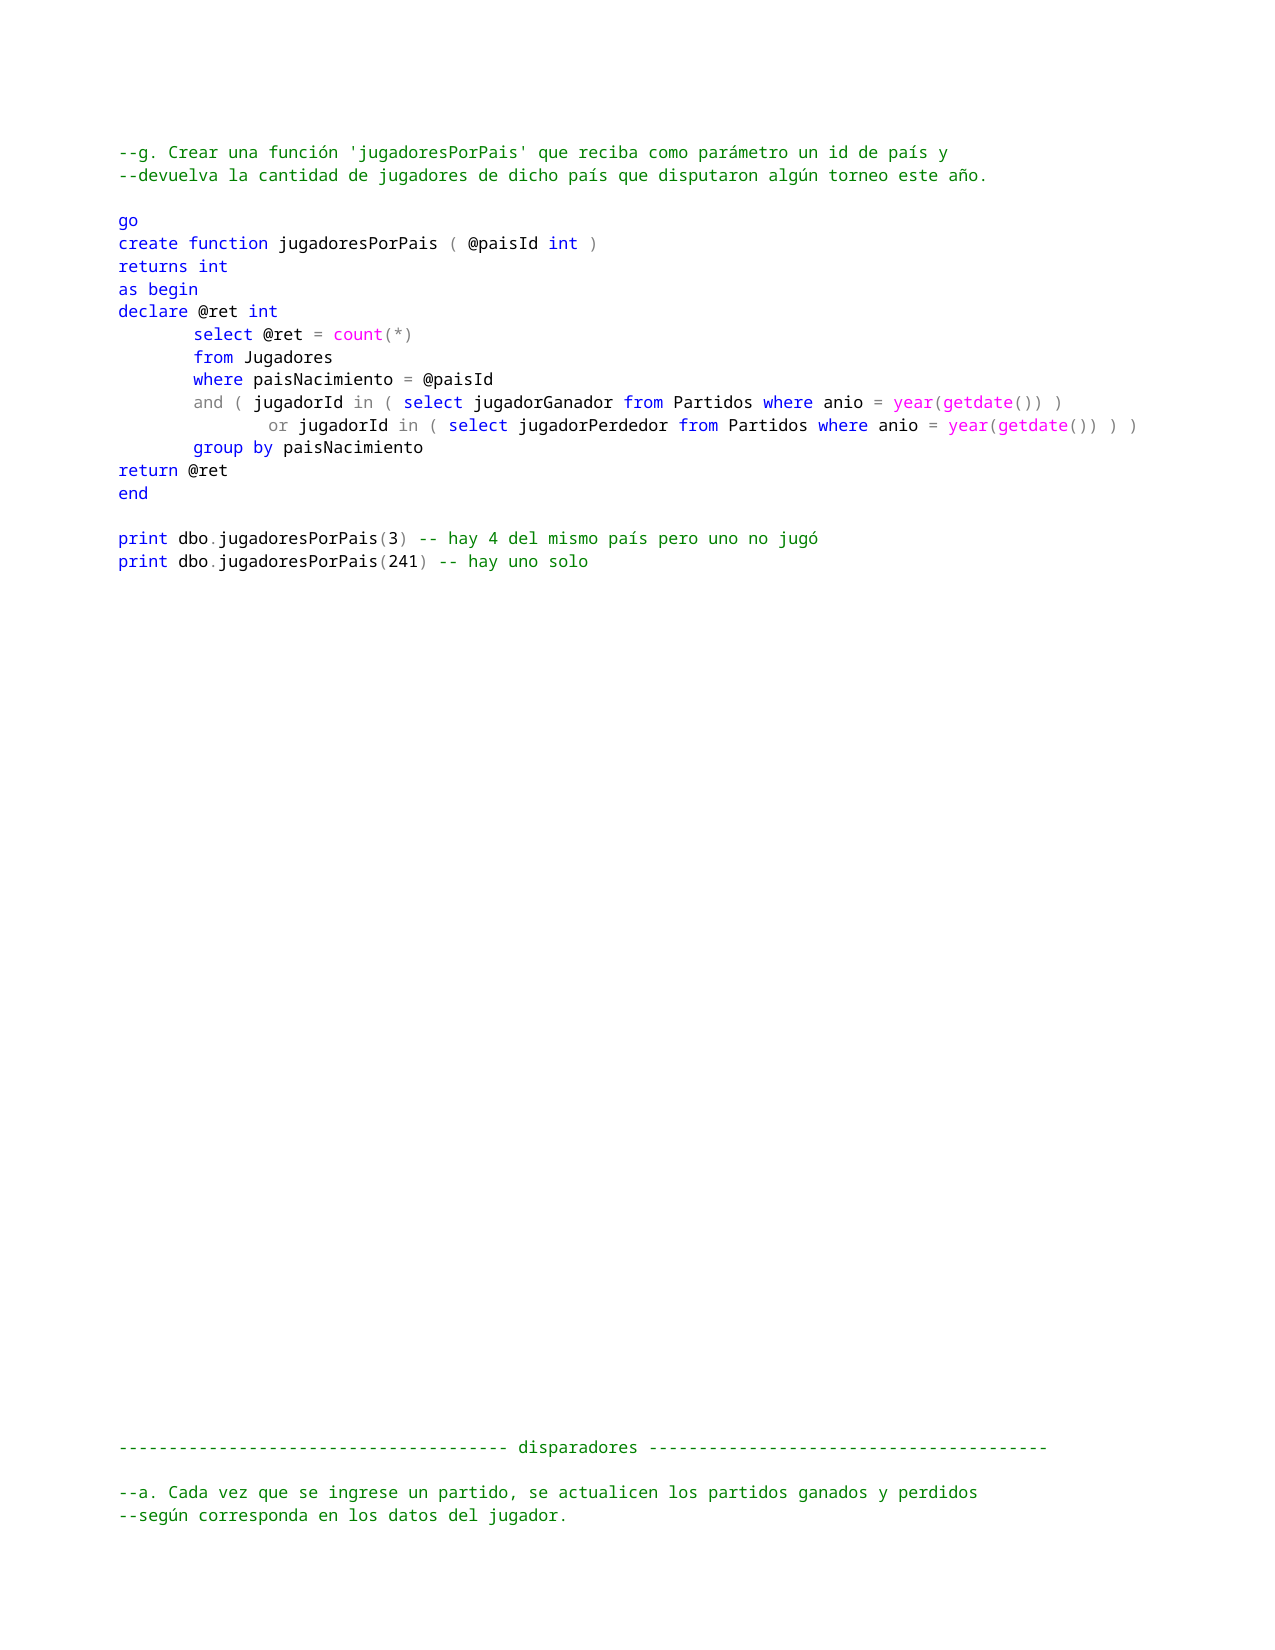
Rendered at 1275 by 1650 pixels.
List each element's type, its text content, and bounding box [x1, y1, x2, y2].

text declare @ret int [118, 300, 1157, 322]
text go [118, 209, 1157, 232]
text group by paisNacimiento [118, 436, 1157, 459]
text --devuelva la cantidad de jugadores de dicho país que disputaron algún torneo este año. [118, 163, 1157, 186]
text and ( jugadorId in ( select jugadorGanador from Partidos where anio = year(getdate()) ) [118, 391, 1157, 413]
text --g. Crear una función 'jugadoresPorPais' que reciba como parámetro un id de país y [118, 141, 1157, 163]
text end [118, 481, 1157, 504]
text from Jugadores [118, 345, 1157, 368]
text --------------------------------------- disparadores ---------------------------------------- [118, 1435, 1157, 1458]
text return @ret [118, 459, 1157, 481]
text returns int [118, 254, 1157, 277]
text --a. Cada vez que se ingrese un partido, se actualicen los partidos ganados y perdidos [118, 1481, 1157, 1503]
text create function jugadoresPorPais ( @paisId int ) [118, 232, 1157, 254]
text where paisNacimiento = @paisId [118, 368, 1157, 391]
text print dbo.jugadoresPorPais(3) -- hay 4 del mismo país pero uno no jugó [118, 527, 1157, 549]
text select @ret = count(*) [118, 322, 1157, 345]
text or jugadorId in ( select jugadorPerdedor from Partidos where anio = year(getdate()) ) ) [118, 413, 1157, 436]
text --según corresponda en los datos del jugador. [118, 1503, 1157, 1526]
text print dbo.jugadoresPorPais(241) -- hay uno solo [118, 549, 1157, 572]
text as begin [118, 277, 1157, 300]
